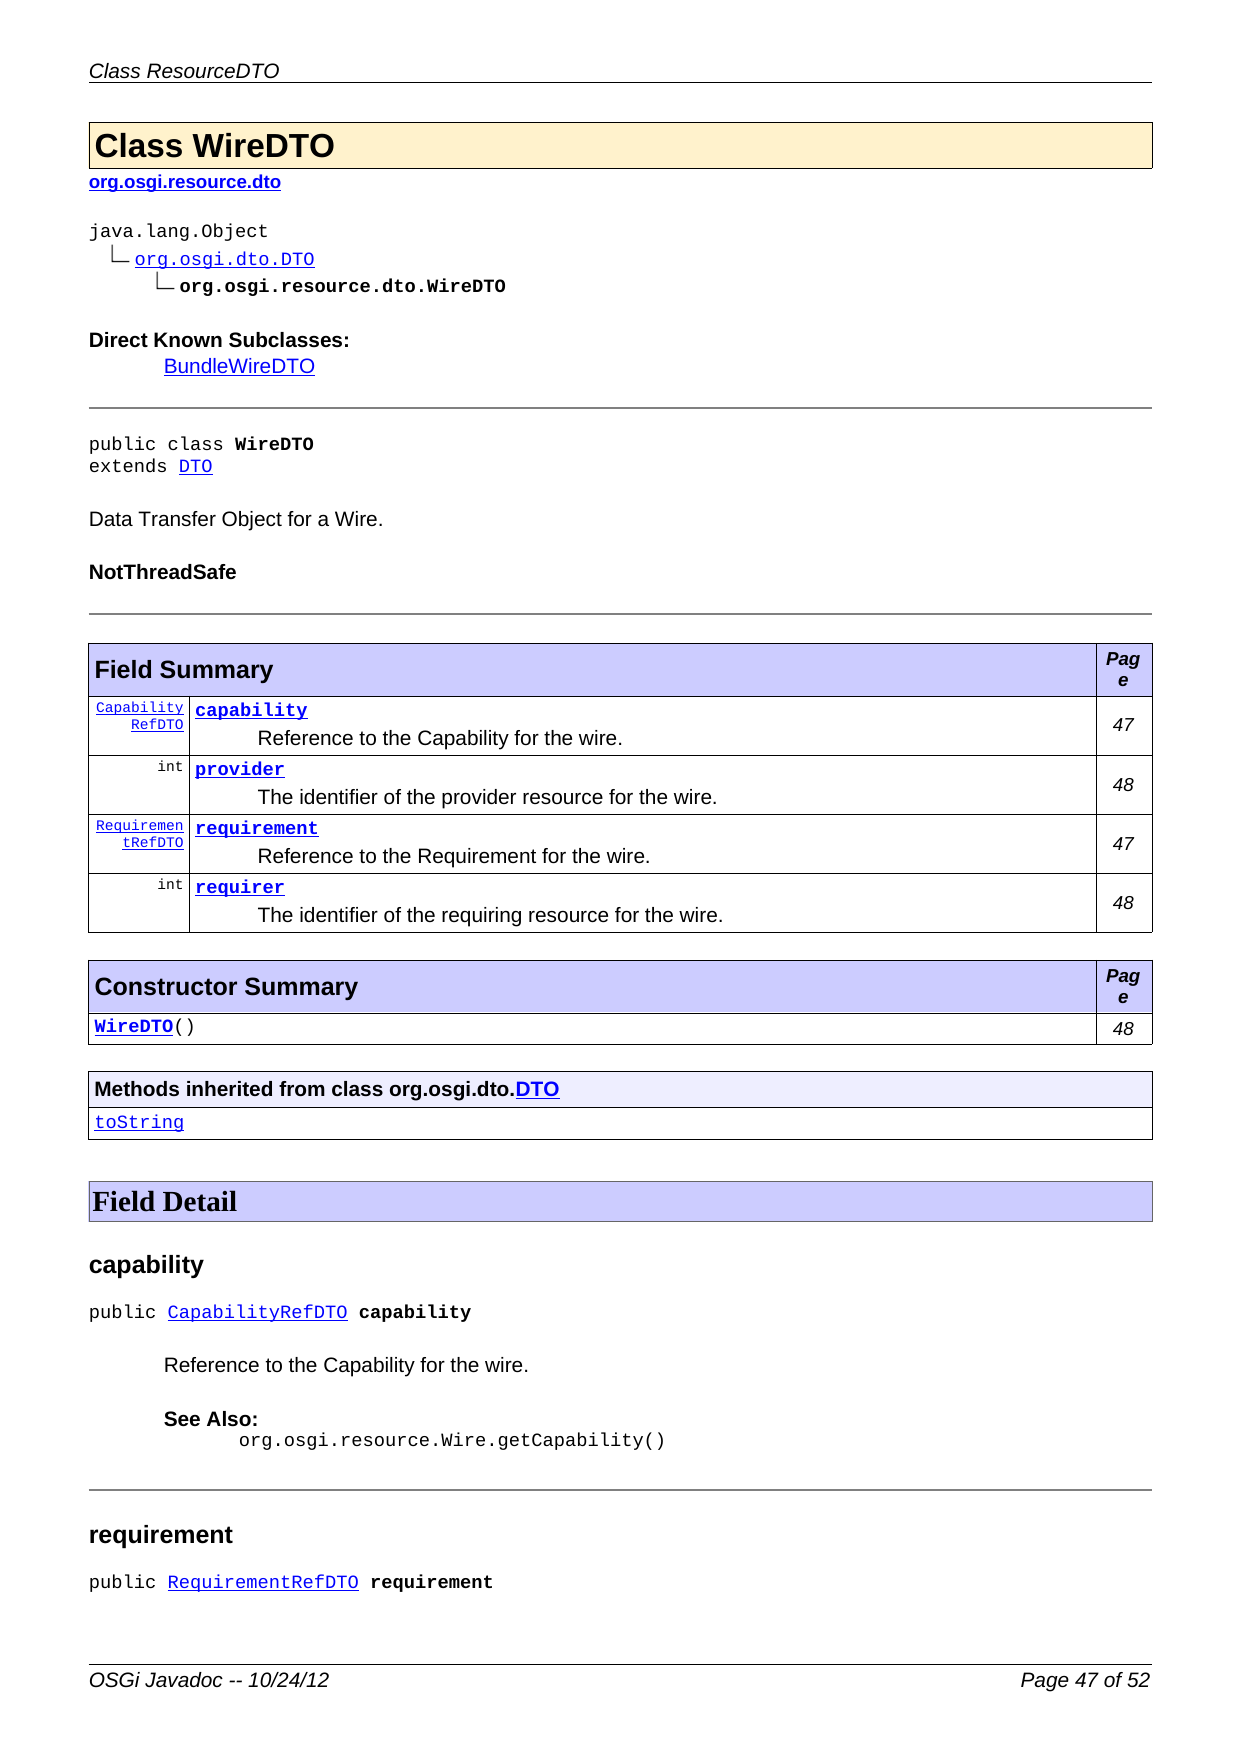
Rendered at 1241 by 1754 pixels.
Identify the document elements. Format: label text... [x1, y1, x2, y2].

text public RequirementRefDTO requirement [88, 1573, 1152, 1594]
table_cell toString [89, 1108, 1152, 1139]
text NotThreadSafe [88, 560, 1152, 584]
text BundleWireDTO [163, 354, 1152, 378]
subtitle requirement [88, 1520, 1152, 1548]
text extends DTO [88, 456, 1152, 478]
table_cell provider The identifier of the provider resource for the wire. [190, 756, 1096, 814]
table_cell 47 [1097, 697, 1152, 754]
text Reference to the Capability for the wire. [163, 1353, 1152, 1377]
table_cell int [89, 874, 189, 932]
table_cell RequirementRefDTO [89, 815, 189, 873]
text Data Transfer Object for a Wire. [88, 507, 1152, 531]
table_cell requirement Reference to the Requirement for the wire. [190, 815, 1096, 873]
text public CapabilityRefDTO capability [88, 1303, 1152, 1324]
table_cell WireDTO() [89, 1014, 1096, 1044]
table_cell capability Reference to the Capability for the wire. [190, 697, 1096, 754]
text org.osgi.resource.Wire.getCapability() [238, 1430, 1152, 1452]
text java.lang.Object [88, 222, 1152, 243]
table_cell 47 [1097, 815, 1152, 873]
text org.osgi.dto.DTO [88, 243, 1152, 271]
subtitle capability [88, 1250, 1152, 1279]
picture [156, 270, 180, 293]
text public class WireDTO [88, 435, 1152, 456]
text See Also: [163, 1406, 1152, 1430]
table_cell 48 [1097, 1014, 1152, 1044]
table_cell 48 [1097, 874, 1152, 932]
text org.osgi.resource.dto.WireDTO [88, 271, 1152, 298]
table_cell CapabilityRefDTO [89, 697, 189, 754]
table_header Page [1097, 644, 1152, 696]
subtitle Class WireDTO [90, 123, 1152, 168]
text org.osgi.resource.dto [88, 171, 1152, 193]
table_header Methods inherited from class org.osgi.dto.DTO [89, 1072, 1152, 1107]
table_header Field Summary [89, 644, 1096, 696]
subtitle Field Detail [90, 1182, 1152, 1221]
table_cell 48 [1097, 756, 1152, 814]
table_header Page [1097, 961, 1152, 1012]
table_cell int [89, 756, 189, 814]
picture [111, 243, 135, 266]
table_header Constructor Summary [89, 961, 1096, 1012]
subtitle Direct Known Subclasses: [88, 327, 1152, 351]
table_cell requirer The identifier of the requiring resource for the wire. [190, 874, 1096, 932]
